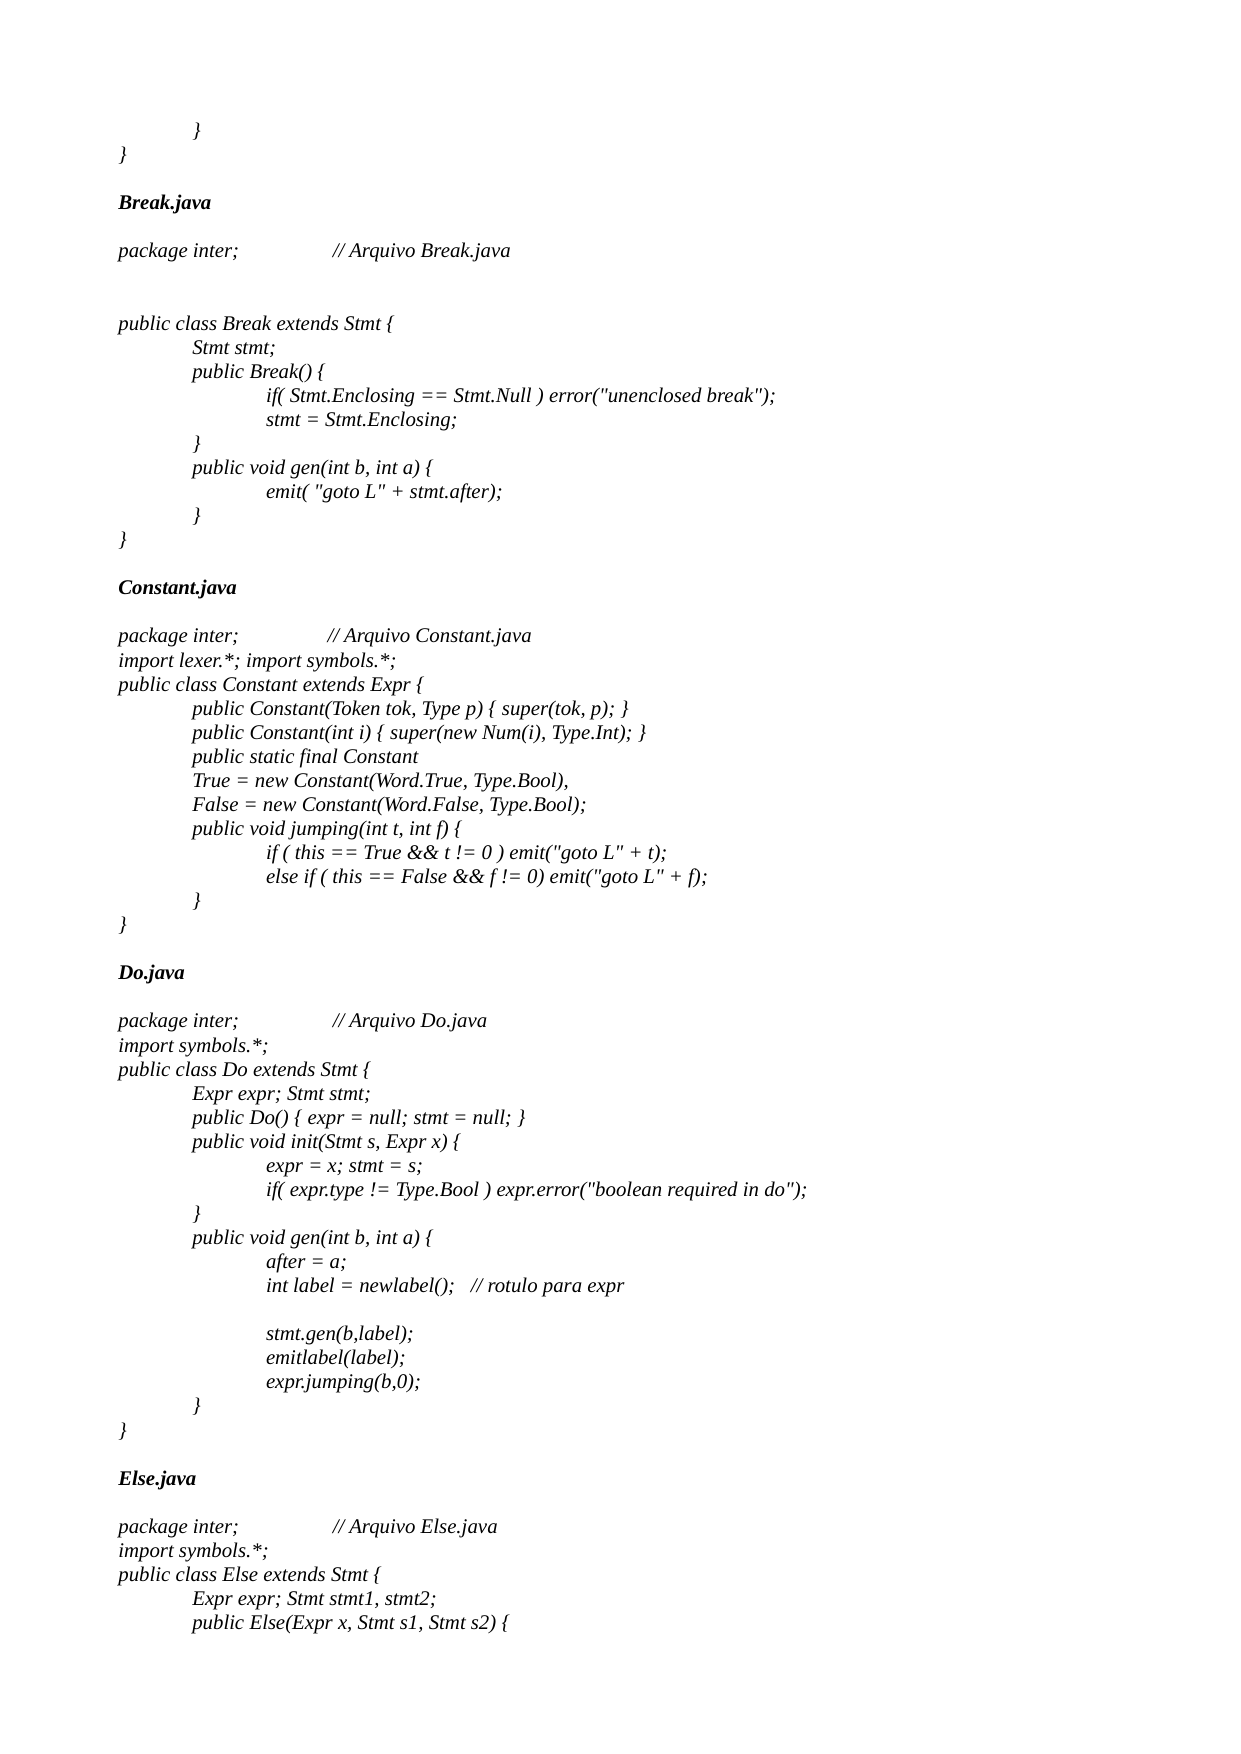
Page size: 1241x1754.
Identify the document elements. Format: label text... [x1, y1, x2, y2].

text Do.java [118, 960, 1122, 984]
text } [118, 527, 1122, 551]
text False = new Constant(Word.False, Type.Bool); [118, 792, 1122, 816]
text import symbols.*; [118, 1032, 1122, 1057]
text } [118, 503, 1122, 527]
text public void gen(int b, int a) { [118, 455, 1122, 479]
text if( expr.type != Type.Bool ) expr.error("boolean required in do"); [118, 1177, 1122, 1201]
text public class Else extends Stmt { [118, 1562, 1122, 1586]
text emit( "goto L" + stmt.after); [118, 479, 1122, 503]
text if ( this == True && t != 0 ) emit("goto L" + t); [118, 840, 1122, 864]
text public static final Constant [118, 744, 1122, 768]
text package inter; // Arquivo Do.java [118, 1008, 1122, 1032]
text public Break() { [118, 359, 1122, 383]
text } [118, 431, 1122, 455]
text int label = newlabel(); // rotulo para expr [118, 1273, 1122, 1297]
text } [118, 1393, 1122, 1417]
text after = a; [118, 1249, 1122, 1273]
text Else.java [118, 1466, 1122, 1490]
text import symbols.*; [118, 1538, 1122, 1562]
text Break.java [118, 190, 1122, 214]
text public void gen(int b, int a) { [118, 1225, 1122, 1249]
text public void jumping(int t, int f) { [118, 816, 1122, 840]
text package inter; // Arquivo Else.java [118, 1514, 1122, 1538]
text stmt.gen(b,label); [118, 1321, 1122, 1345]
text public Constant(int i) { super(new Num(i), Type.Int); } [118, 720, 1122, 744]
text package inter; // Arquivo Break.java [118, 238, 1122, 262]
text public void init(Stmt s, Expr x) { [118, 1129, 1122, 1153]
text public class Constant extends Expr { [118, 672, 1122, 696]
text } [118, 1417, 1122, 1442]
text } [118, 142, 1122, 166]
text public Constant(Token tok, Type p) { super(tok, p); } [118, 696, 1122, 720]
text else if ( this == False && f != 0) emit("goto L" + f); [118, 864, 1122, 888]
text Constant.java [118, 575, 1122, 599]
text } [118, 912, 1122, 936]
text } [118, 118, 1122, 142]
text Expr expr; Stmt stmt; [118, 1081, 1122, 1105]
text expr.jumping(b,0); [118, 1369, 1122, 1393]
text True = new Constant(Word.True, Type.Bool), [118, 768, 1122, 792]
text import lexer.*; import symbols.*; [118, 647, 1122, 672]
text public class Break extends Stmt { [118, 311, 1122, 335]
text public class Do extends Stmt { [118, 1057, 1122, 1081]
text public Else(Expr x, Stmt s1, Stmt s2) { [118, 1610, 1122, 1634]
text Stmt stmt; [118, 335, 1122, 359]
text emitlabel(label); [118, 1345, 1122, 1369]
text Expr expr; Stmt stmt1, stmt2; [118, 1586, 1122, 1610]
text } [118, 888, 1122, 912]
text } [118, 1201, 1122, 1225]
text package inter; // Arquivo Constant.java [118, 623, 1122, 647]
text stmt = Stmt.Enclosing; [118, 407, 1122, 431]
text public Do() { expr = null; stmt = null; } [118, 1105, 1122, 1129]
text if( Stmt.Enclosing == Stmt.Null ) error("unenclosed break"); [118, 383, 1122, 407]
text expr = x; stmt = s; [118, 1153, 1122, 1177]
